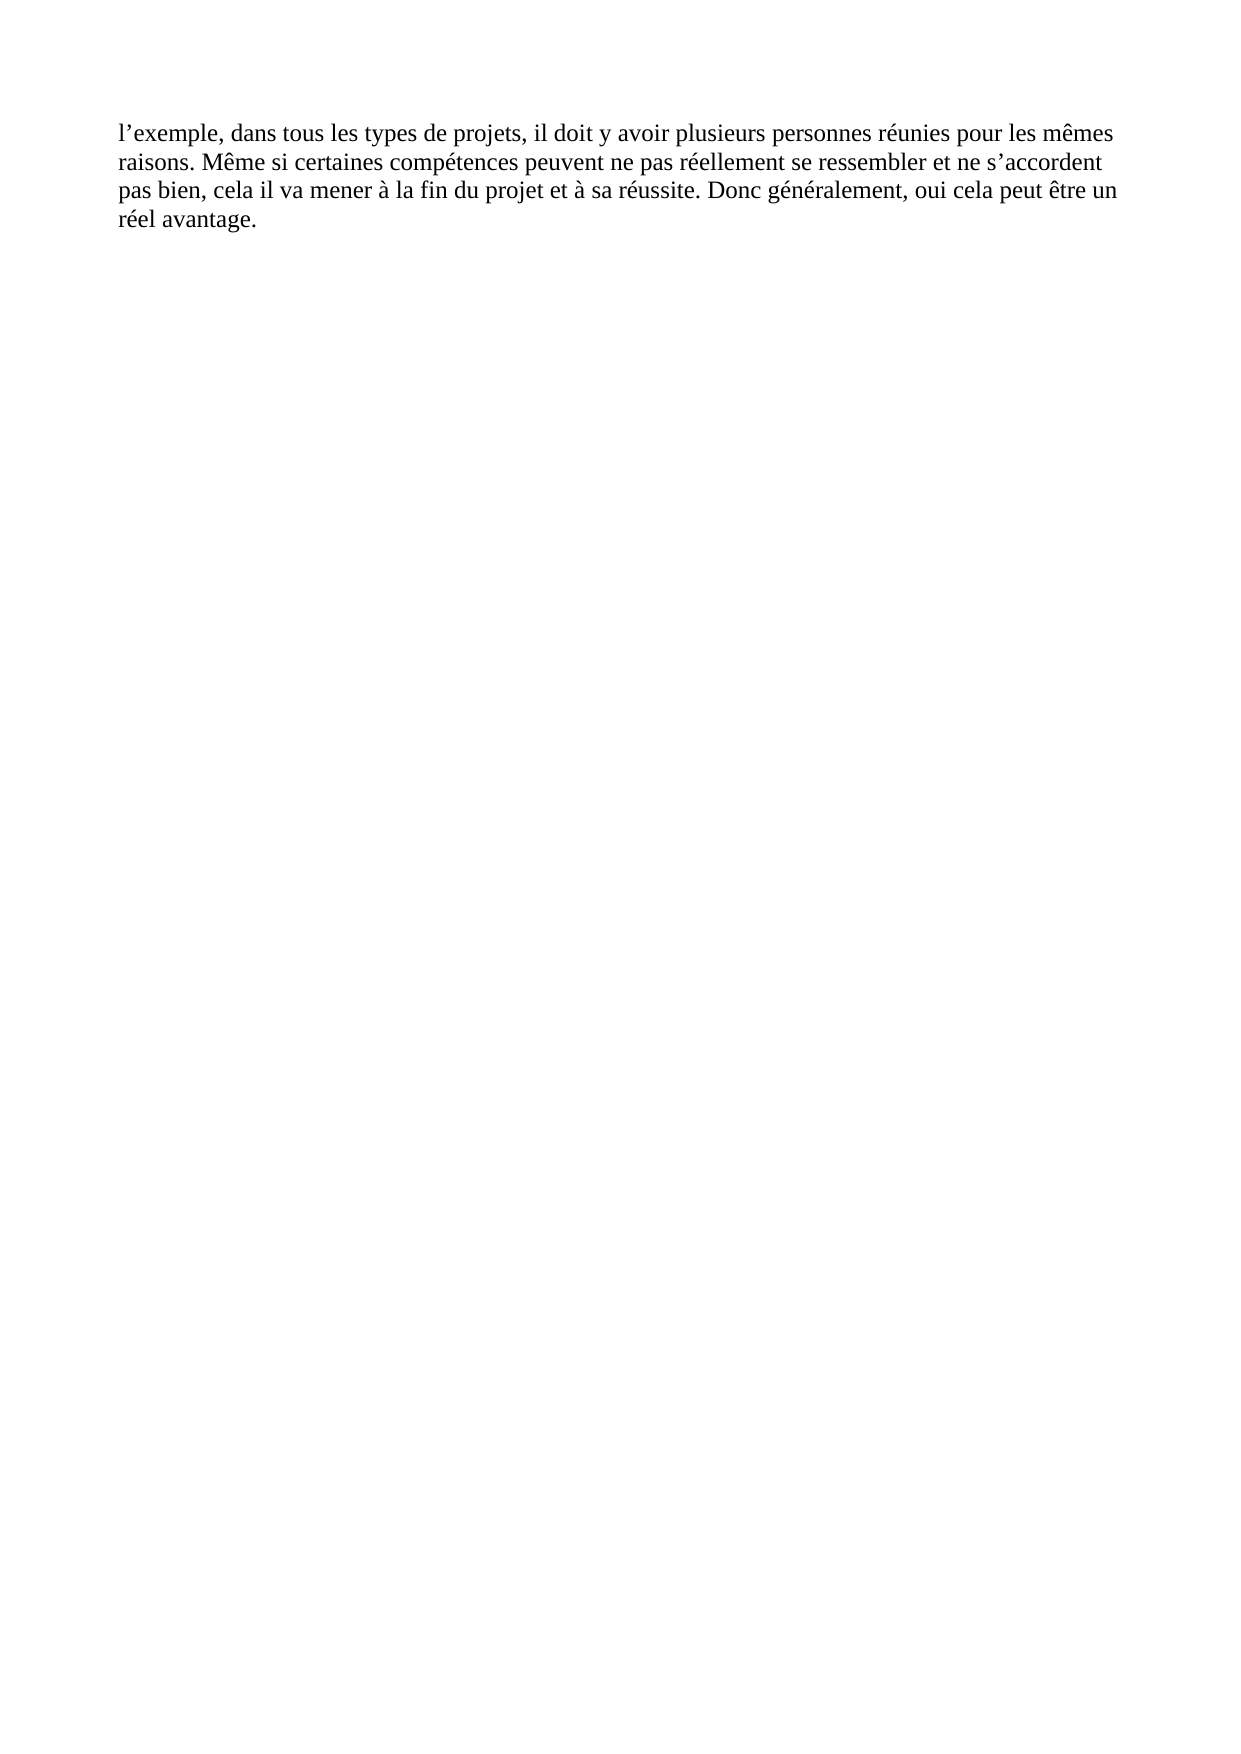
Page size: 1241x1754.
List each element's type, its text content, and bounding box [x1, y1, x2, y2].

text l’exemple, dans tous les types de projets, il doit y avoir plusieurs personnes réunies pour les mêmes raisons. Même si certaines compétences peuvent ne pas réellement se ressembler et ne s’accordent pas bien, cela il va mener à la fin du projet et à sa réussite. Donc généralement, oui cela peut être un réel avantage. [118, 118, 1122, 233]
